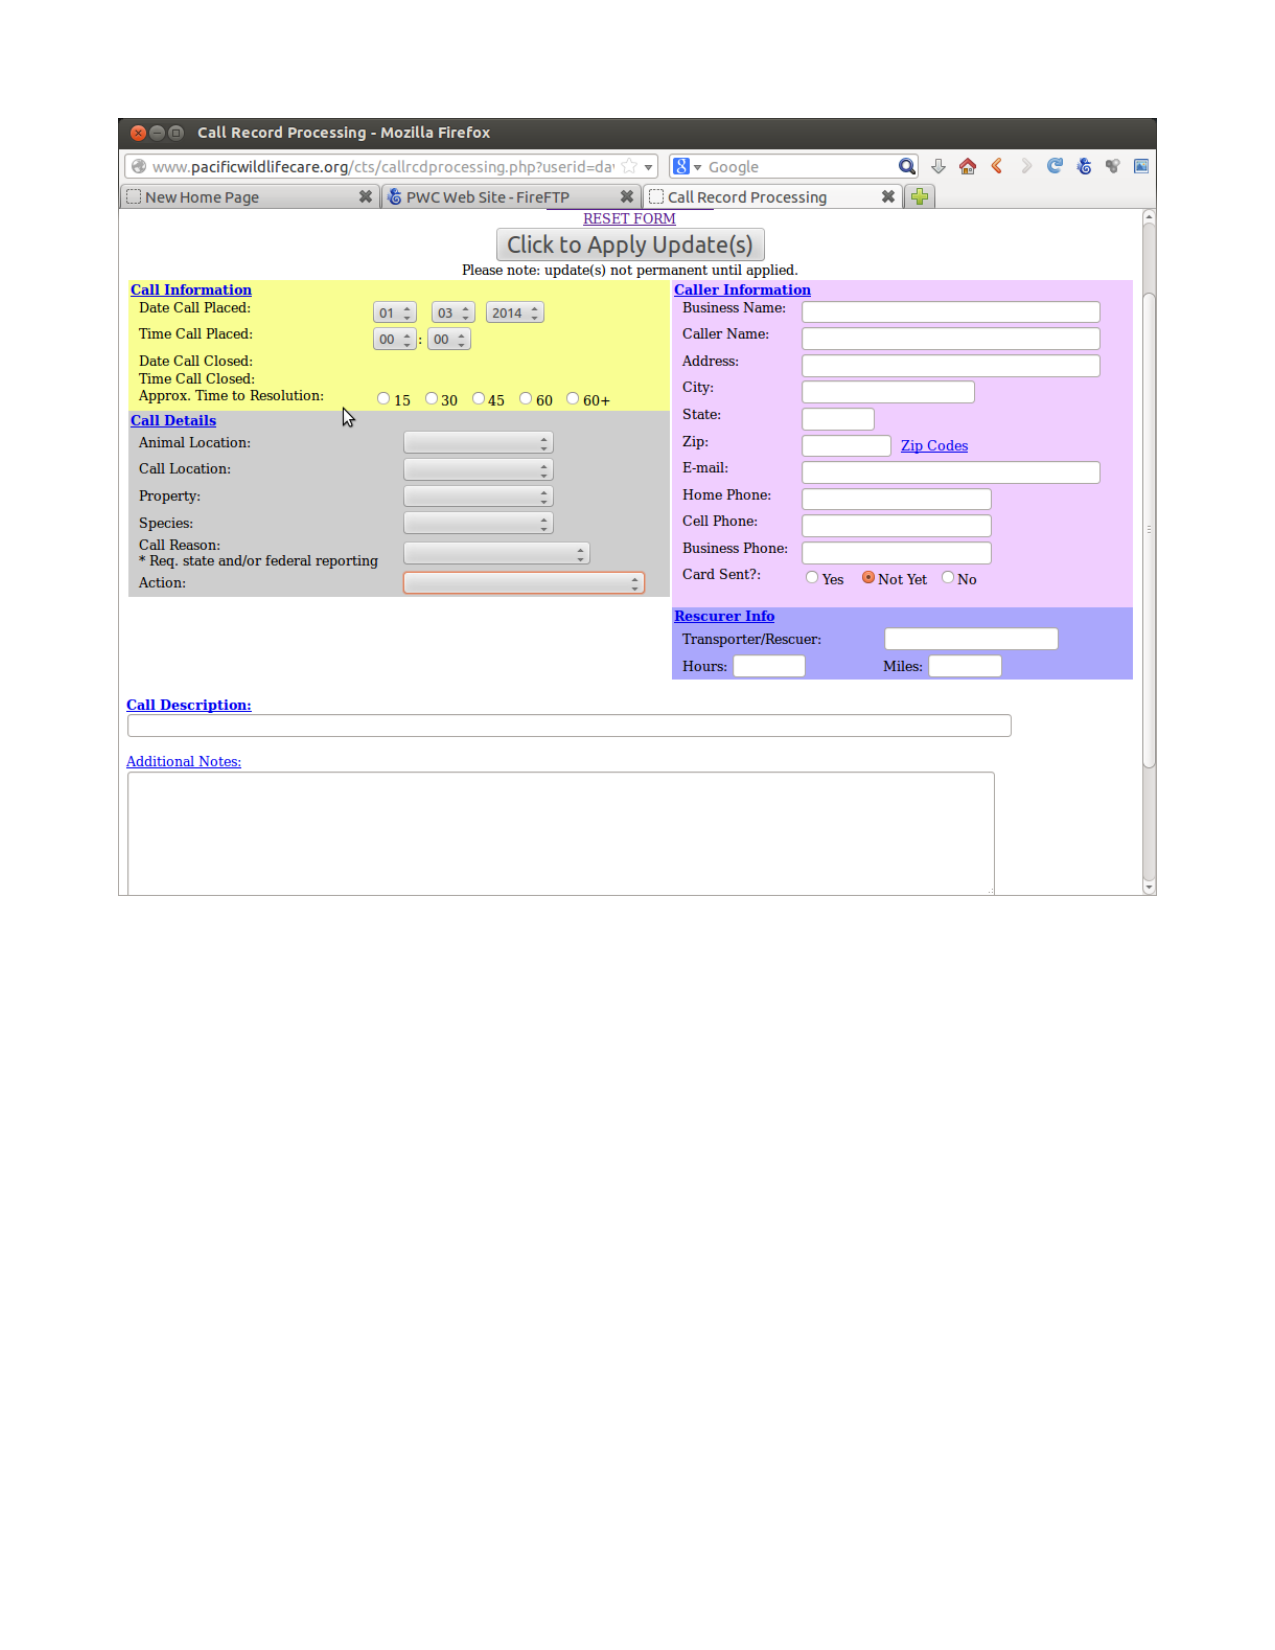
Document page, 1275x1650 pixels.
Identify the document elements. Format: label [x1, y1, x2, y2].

picture [118, 118, 1157, 896]
